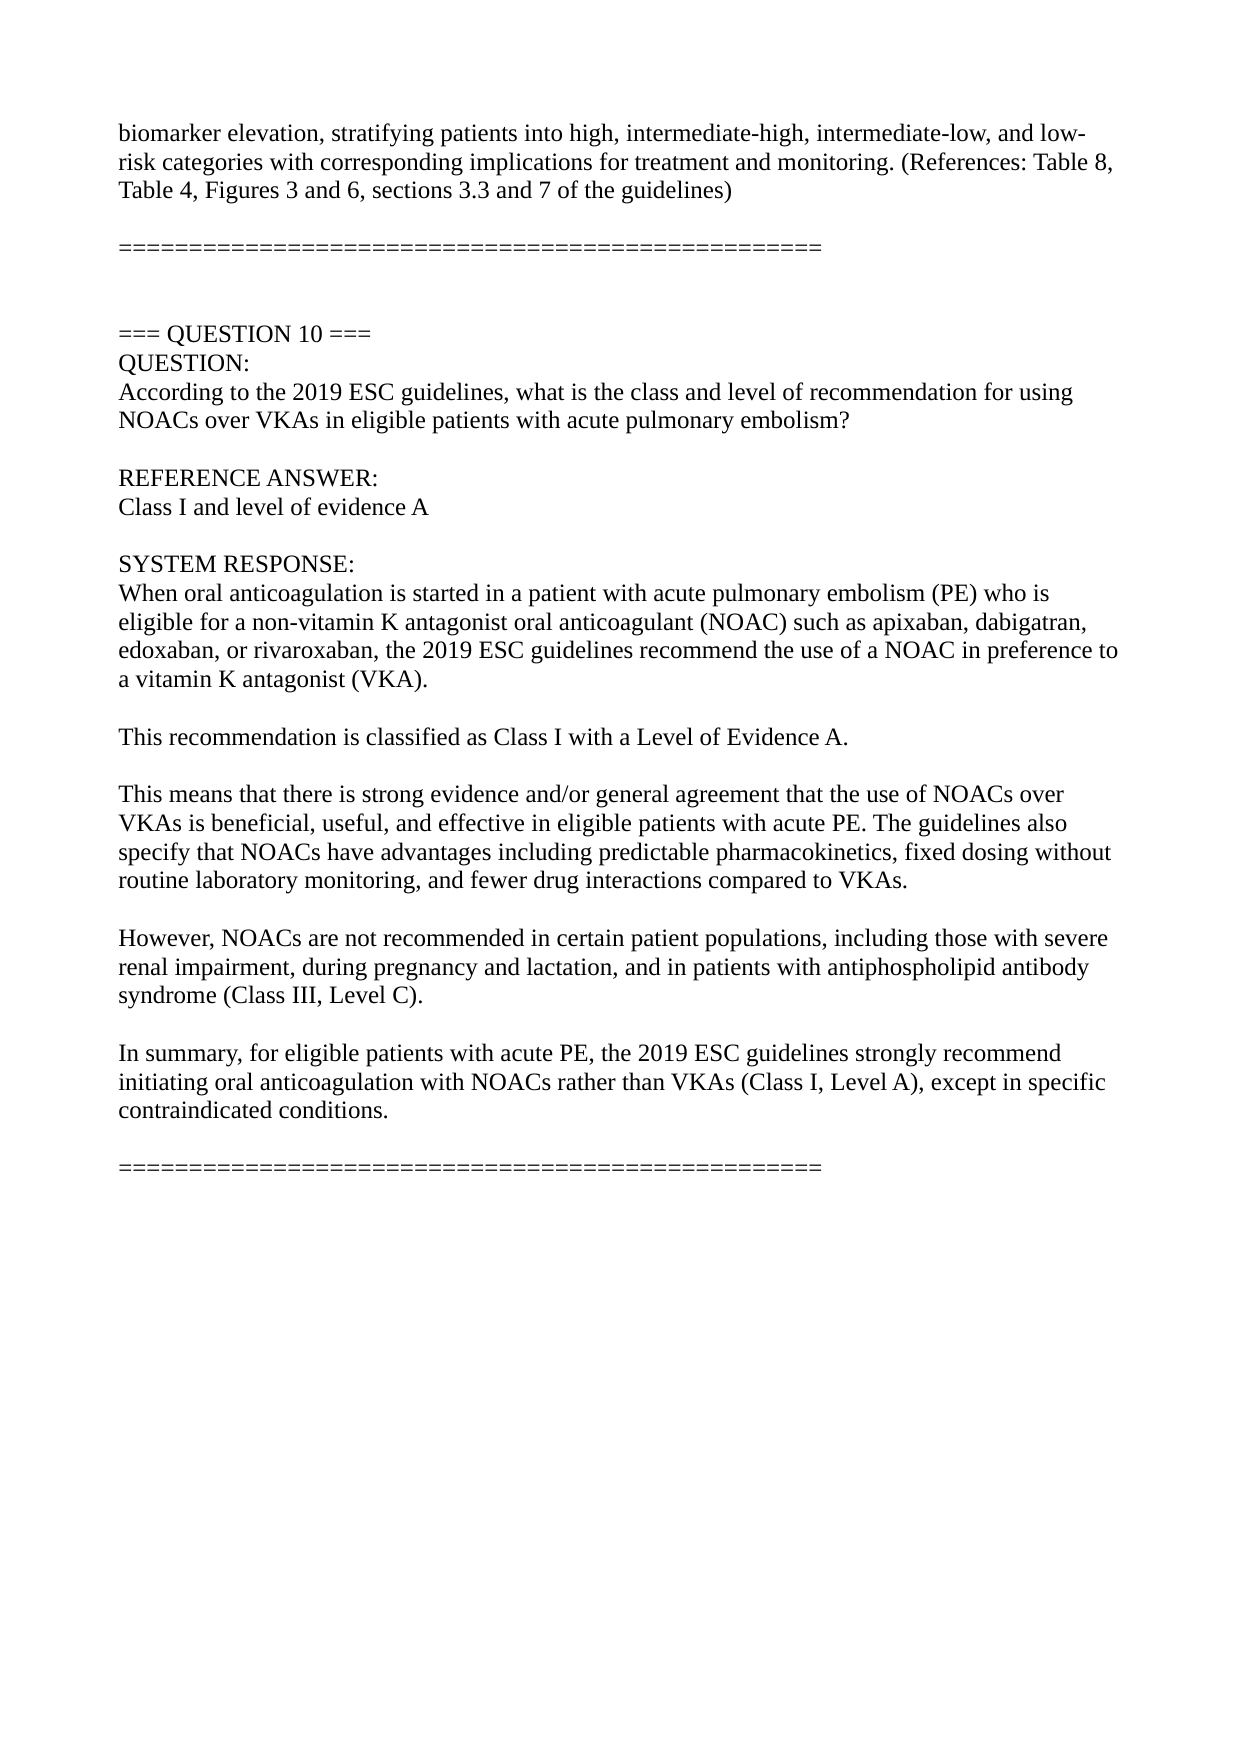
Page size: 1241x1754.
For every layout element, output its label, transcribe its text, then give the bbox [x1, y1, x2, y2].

text biomarker elevation, stratifying patients into high, intermediate-high, intermediate-low, and low-risk categories with corresponding implications for treatment and monitoring. (References: Table 8, Table 4, Figures 3 and 6, sections 3.3 and 7 of the guidelines) ================================================== [118, 118, 1122, 262]
text === QUESTION 10 === QUESTION: According to the 2019 ESC guidelines, what is the class and level of recommendation for using NOACs over VKAs in eligible patients with acute pulmonary embolism?​ REFERENCE ANSWER: Class I and level of evidence A SYSTEM RESPONSE: When oral anticoagulation is started in a patient with acute pulmonary embolism (PE) who is eligible for a non-vitamin K antagonist oral anticoagulant (NOAC) such as apixaban, dabigatran, edoxaban, or rivaroxaban, the 2019 ESC guidelines recommend the use of a NOAC in preference to a vitamin K antagonist (VKA). [118, 319, 1122, 693]
text This recommendation is classified as Class I with a Level of Evidence A. This means that there is strong evidence and/or general agreement that the use of NOACs over VKAs is beneficial, useful, and effective in eligible patients with acute PE. The guidelines also specify that NOACs have advantages including predictable pharmacokinetics, fixed dosing without routine laboratory monitoring, and fewer drug interactions compared to VKAs. However, NOACs are not recommended in certain patient populations, including those with severe renal impairment, during pregnancy and lactation, and in patients with antiphospholipid antibody syndrome (Class III, Level C). In summary, for eligible patients with acute PE, the 2019 ESC guidelines strongly recommend initiating oral anticoagulation with NOACs rather than VKAs (Class I, Level A), except in specific contraindicated conditions. ================================================== [118, 722, 1122, 1182]
